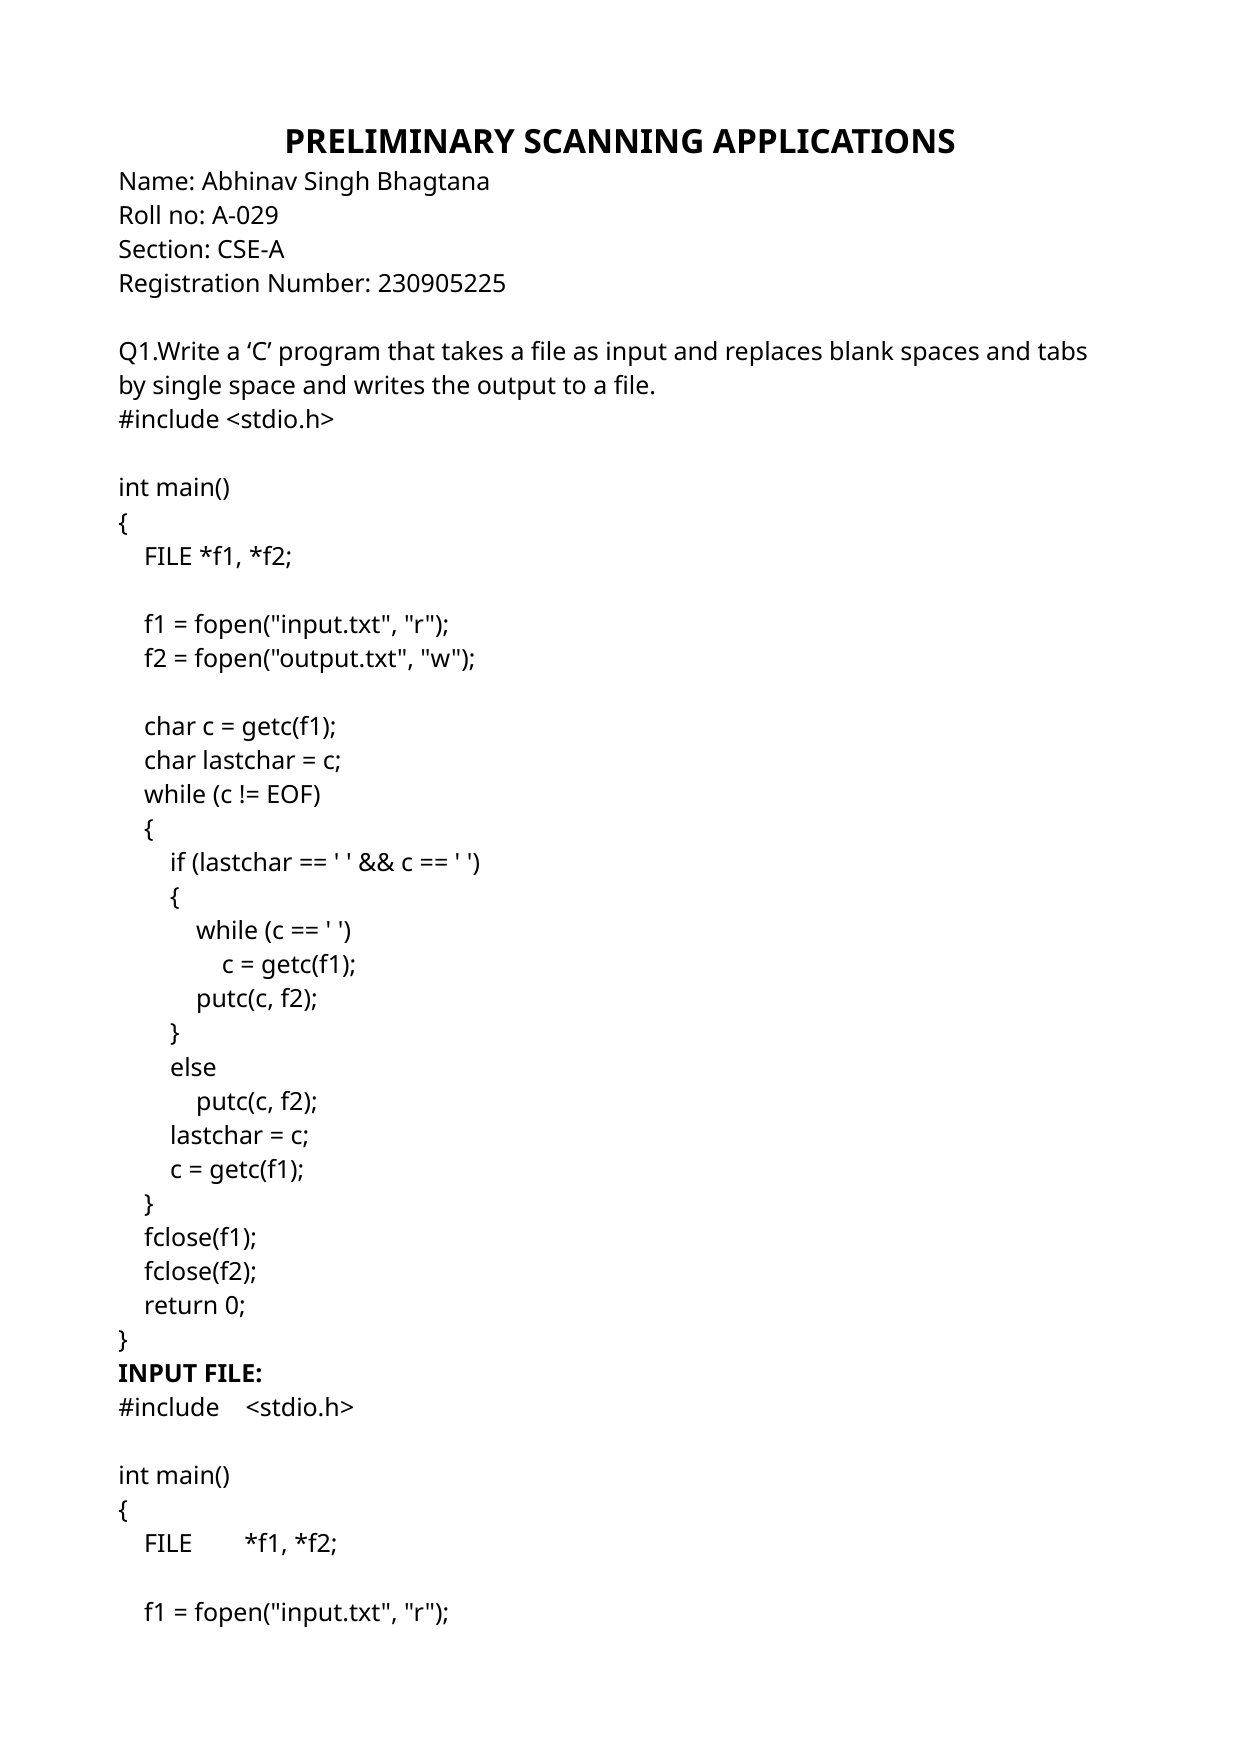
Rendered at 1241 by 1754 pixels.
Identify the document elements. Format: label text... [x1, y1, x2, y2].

text putc(c, f2); [118, 1083, 1122, 1117]
text while (c != EOF) [118, 777, 1122, 811]
text } [118, 1322, 1122, 1356]
text if (lastchar == ' ' && c == ' ') [118, 845, 1122, 879]
text } [118, 1015, 1122, 1049]
text f1 = fopen("input.txt", "r"); [118, 606, 1122, 640]
text fclose(f1); [118, 1219, 1122, 1253]
text { [118, 1492, 1122, 1526]
text Name: Abhinav Singh Bhagtana [118, 163, 1122, 198]
text #include <stdio.h> [118, 1390, 1122, 1424]
text Q1.Write a ‘C’ program that takes a file as input and replaces blank spaces and tabs by single space and writes the output to a file. [118, 334, 1122, 402]
text FILE *f1, *f2; [118, 538, 1122, 572]
text FILE *f1, *f2; [118, 1526, 1122, 1560]
text f2 = fopen("output.txt", "w"); [118, 640, 1122, 674]
text INPUT FILE: [118, 1356, 1122, 1390]
text Registration Number: 230905225 [118, 266, 1122, 300]
text f1 = fopen("input.txt", "r"); [118, 1594, 1122, 1628]
text int main() [118, 470, 1122, 504]
text Section: CSE-A [118, 232, 1122, 266]
text } [118, 1185, 1122, 1219]
text { [118, 504, 1122, 538]
text fclose(f2); [118, 1253, 1122, 1288]
text char c = getc(f1); [118, 708, 1122, 743]
text Roll no: A-029 [118, 198, 1122, 232]
text while (c == ' ') [118, 913, 1122, 947]
text lastchar = c; [118, 1117, 1122, 1151]
text PRELIMINARY SCANNING APPLICATIONS [118, 118, 1122, 163]
text c = getc(f1); [118, 947, 1122, 981]
text int main() [118, 1458, 1122, 1492]
text #include <stdio.h> [118, 402, 1122, 436]
text { [118, 879, 1122, 913]
text else [118, 1049, 1122, 1083]
text return 0; [118, 1288, 1122, 1322]
text putc(c, f2); [118, 981, 1122, 1015]
text char lastchar = c; [118, 743, 1122, 777]
text c = getc(f1); [118, 1151, 1122, 1185]
text { [118, 811, 1122, 845]
